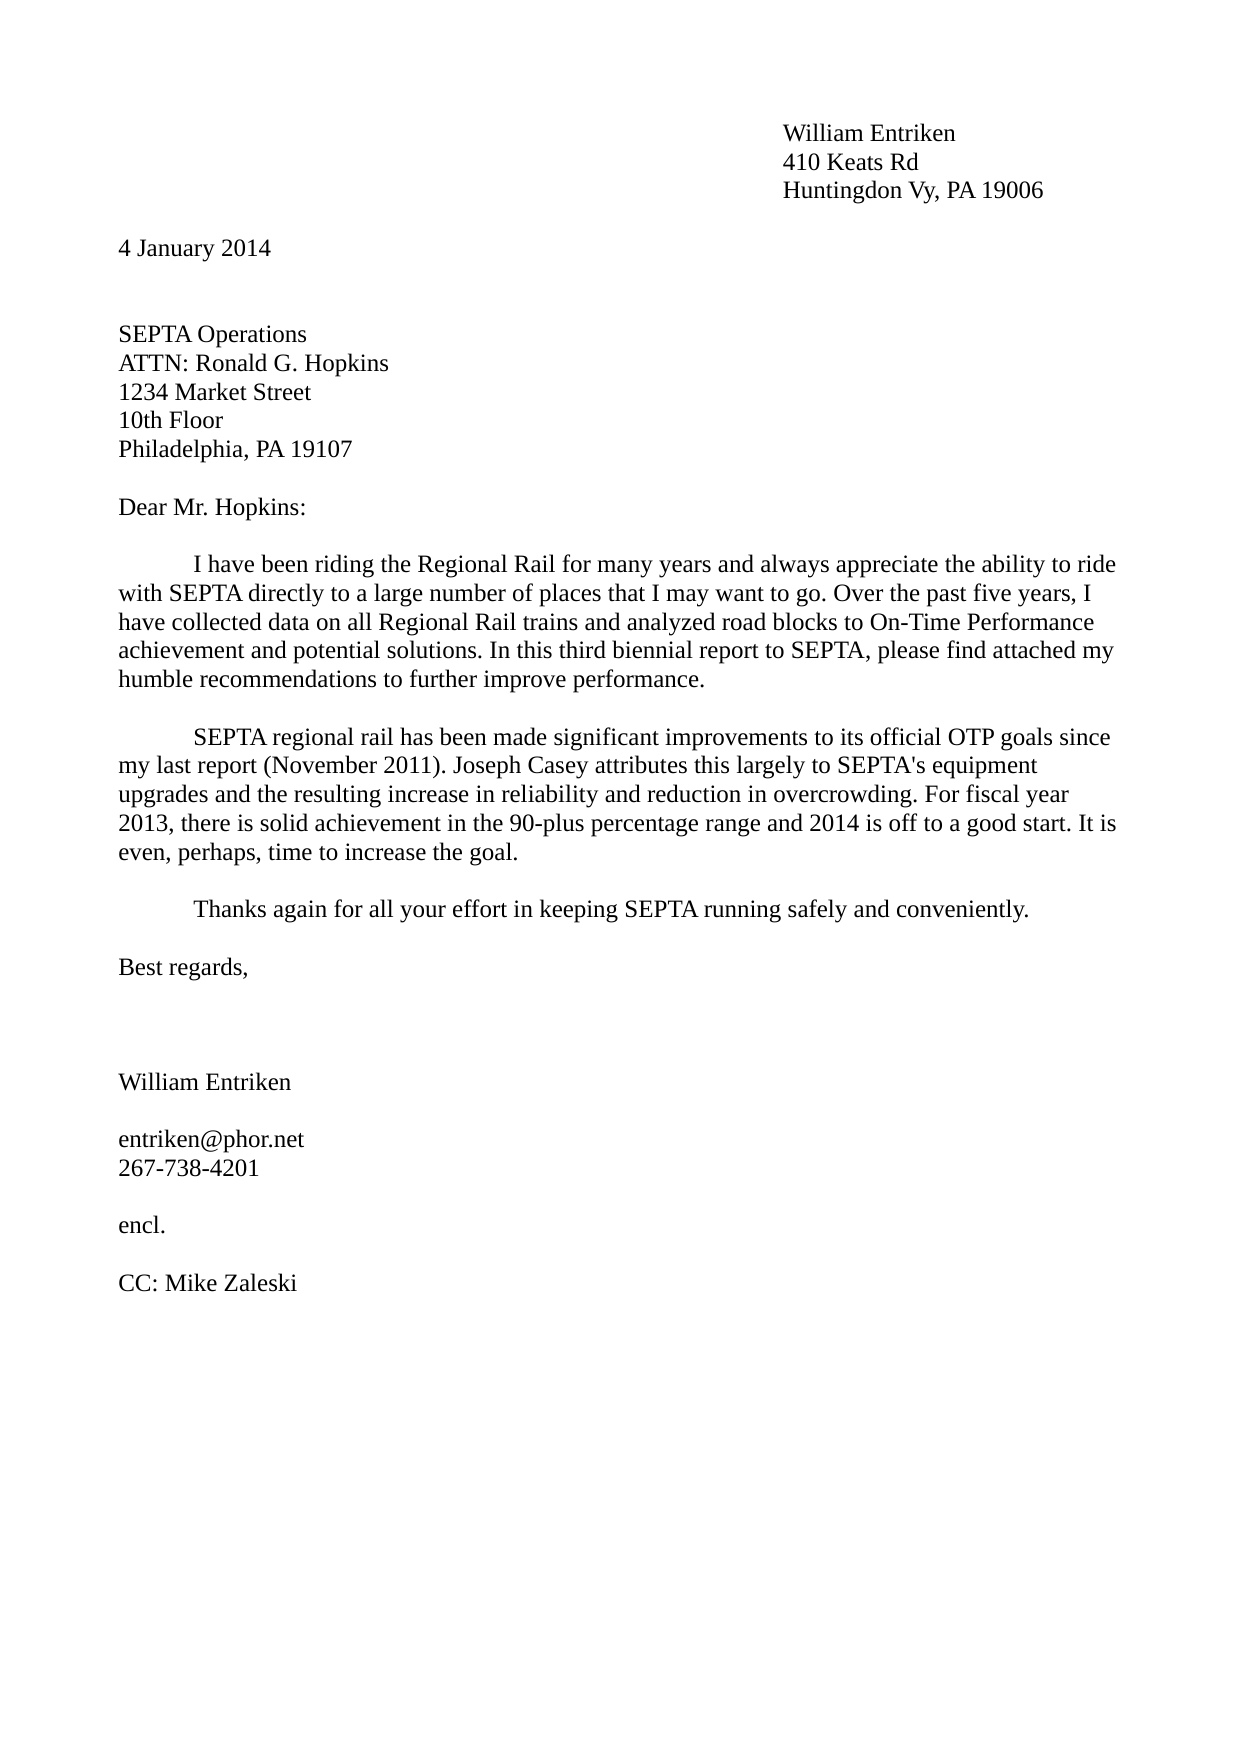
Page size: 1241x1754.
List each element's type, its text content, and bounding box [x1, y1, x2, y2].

text 410 Keats Rd [118, 147, 1122, 176]
text I have been riding the Regional Rail for many years and always appreciate the ability to ride with SEPTA directly to a large number of places that I may want to go. Over the past five years, I have collected data on all Regional Rail trains and analyzed road blocks to On-Time Performance achievement and potential solutions. In this third biennial report to SEPTA, please find attached my humble recommendations to further improve performance. [118, 549, 1122, 693]
text Thanks again for all your effort in keeping SEPTA running safely and conveniently. [118, 894, 1122, 923]
text Philadelphia, PA 19107 [118, 434, 1122, 463]
text 1234 Market Street [118, 377, 1122, 406]
text ATTN: Ronald G. Hopkins [118, 348, 1122, 377]
text 267-738-4201 [118, 1153, 1122, 1182]
text Dear Mr. Hopkins: [118, 492, 1122, 521]
text Best regards, [118, 952, 1122, 981]
text CC: Mike Zaleski [118, 1268, 1122, 1297]
text William Entriken [118, 1067, 1122, 1096]
text entriken@phor.net [118, 1124, 1122, 1153]
text 4 January 2014 [118, 233, 1122, 262]
text William Entriken [118, 118, 1122, 147]
text Huntingdon Vy, PA 19006 [118, 176, 1122, 204]
text SEPTA Operations [118, 319, 1122, 348]
text 10th Floor [118, 406, 1122, 434]
text encl. [118, 1211, 1122, 1239]
text SEPTA regional rail has been made significant improvements to its official OTP goals since my last report (November 2011). Joseph Casey attributes this largely to SEPTA's equipment upgrades and the resulting increase in reliability and reduction in overcrowding. For fiscal year 2013, there is solid achievement in the 90-plus percentage range and 2014 is off to a good start. It is even, perhaps, time to increase the goal. [118, 722, 1122, 866]
